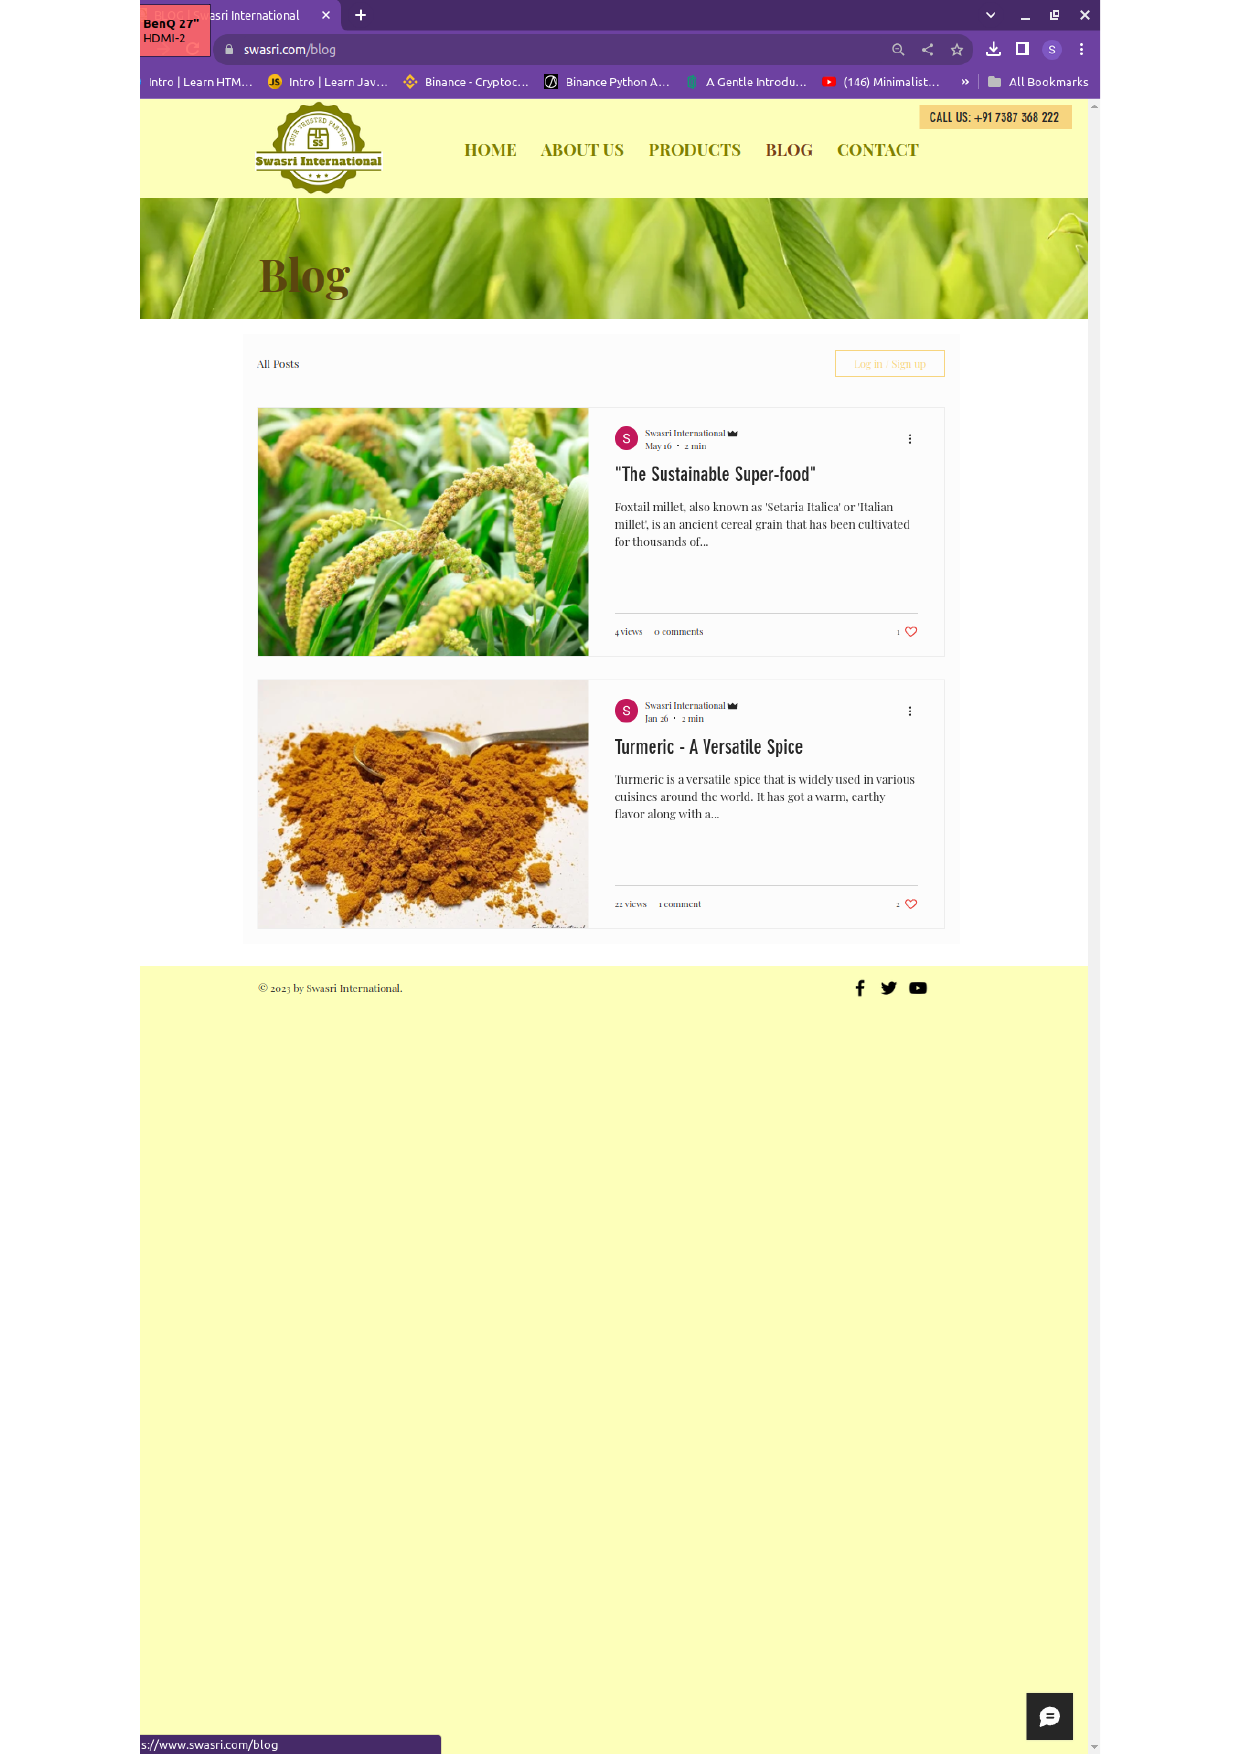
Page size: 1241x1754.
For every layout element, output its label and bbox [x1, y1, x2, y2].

picture [140, 0, 1101, 1754]
